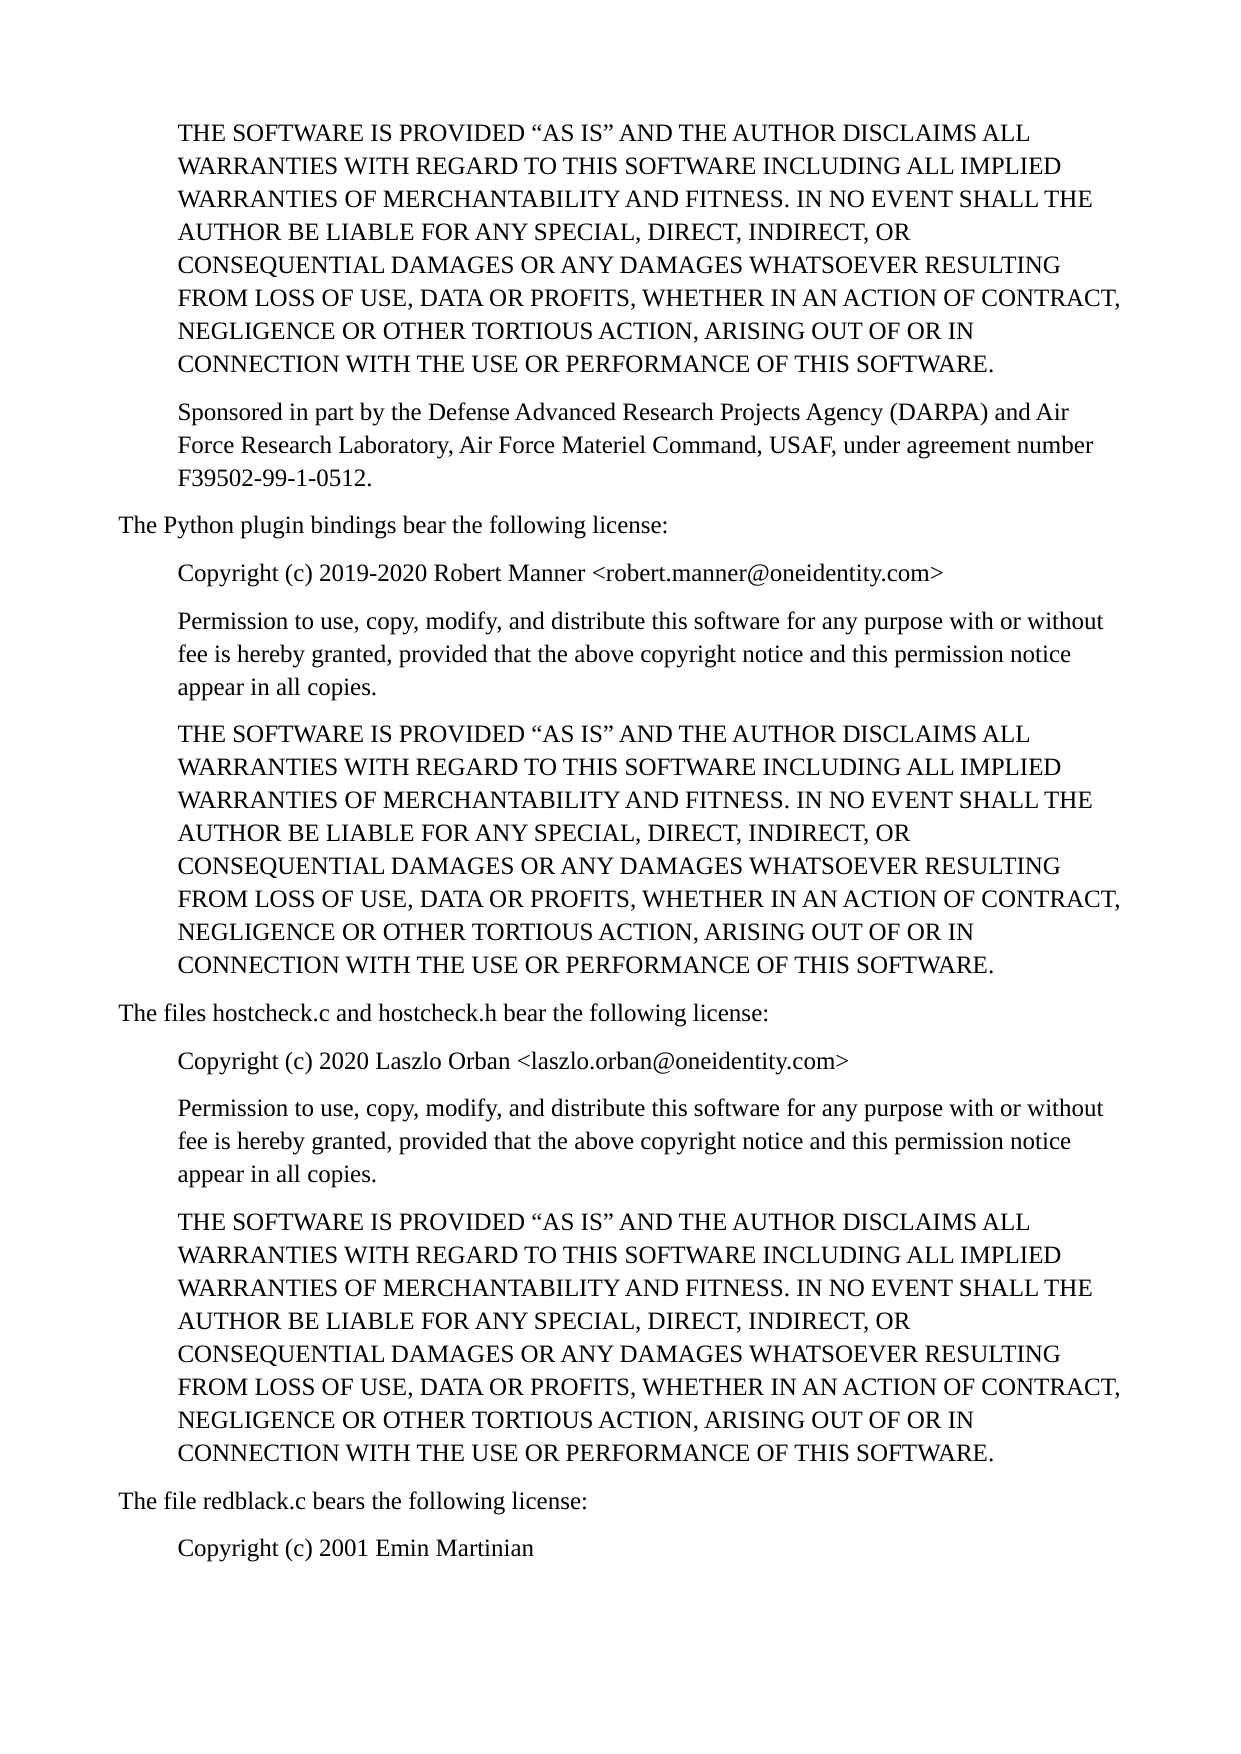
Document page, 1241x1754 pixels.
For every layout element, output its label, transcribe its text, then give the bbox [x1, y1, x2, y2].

subtitle The Python plugin bindings bear the following license: [118, 511, 1122, 539]
list Permission to use, copy, modify, and distribute this software for any purpose with or without fee is hereby granted, provided that the above copyright notice and this permission notice appear in all copies. [177, 1093, 1122, 1188]
list Sponsored in part by the Defense Advanced Research Projects Agency (DARPA) and Air Force Research Laboratory, Air Force Materiel Command, USAF, under agreement number F39502-99-1-0512. [177, 397, 1122, 492]
list THE SOFTWARE IS PROVIDED “AS IS” AND THE AUTHOR DISCLAIMS ALL WARRANTIES WITH REGARD TO THIS SOFTWARE INCLUDING ALL IMPLIED WARRANTIES OF MERCHANTABILITY AND FITNESS. IN NO EVENT SHALL THE AUTHOR BE LIABLE FOR ANY SPECIAL, DIRECT, INDIRECT, OR CONSEQUENTIAL DAMAGES OR ANY DAMAGES WHATSOEVER RESULTING FROM LOSS OF USE, DATA OR PROFITS, WHETHER IN AN ACTION OF CONTRACT, NEGLIGENCE OR OTHER TORTIOUS ACTION, ARISING OUT OF OR IN CONNECTION WITH THE USE OR PERFORMANCE OF THIS SOFTWARE. [177, 118, 1122, 378]
subtitle The files hostcheck.c and hostcheck.h bear the following license: [118, 998, 1122, 1027]
subtitle The file redblack.c bears the following license: [118, 1486, 1122, 1514]
list Copyright (c) 2001 Emin Martinian [177, 1533, 1122, 1562]
list Permission to use, copy, modify, and distribute this software for any purpose with or without fee is hereby granted, provided that the above copyright notice and this permission notice appear in all copies. [177, 606, 1122, 701]
list THE SOFTWARE IS PROVIDED “AS IS” AND THE AUTHOR DISCLAIMS ALL WARRANTIES WITH REGARD TO THIS SOFTWARE INCLUDING ALL IMPLIED WARRANTIES OF MERCHANTABILITY AND FITNESS. IN NO EVENT SHALL THE AUTHOR BE LIABLE FOR ANY SPECIAL, DIRECT, INDIRECT, OR CONSEQUENTIAL DAMAGES OR ANY DAMAGES WHATSOEVER RESULTING FROM LOSS OF USE, DATA OR PROFITS, WHETHER IN AN ACTION OF CONTRACT, NEGLIGENCE OR OTHER TORTIOUS ACTION, ARISING OUT OF OR IN CONNECTION WITH THE USE OR PERFORMANCE OF THIS SOFTWARE. [177, 719, 1122, 979]
list Copyright (c) 2020 Laszlo Orban <laszlo.orban@oneidentity.com> [177, 1046, 1122, 1074]
list THE SOFTWARE IS PROVIDED “AS IS” AND THE AUTHOR DISCLAIMS ALL WARRANTIES WITH REGARD TO THIS SOFTWARE INCLUDING ALL IMPLIED WARRANTIES OF MERCHANTABILITY AND FITNESS. IN NO EVENT SHALL THE AUTHOR BE LIABLE FOR ANY SPECIAL, DIRECT, INDIRECT, OR CONSEQUENTIAL DAMAGES OR ANY DAMAGES WHATSOEVER RESULTING FROM LOSS OF USE, DATA OR PROFITS, WHETHER IN AN ACTION OF CONTRACT, NEGLIGENCE OR OTHER TORTIOUS ACTION, ARISING OUT OF OR IN CONNECTION WITH THE USE OR PERFORMANCE OF THIS SOFTWARE. [177, 1207, 1122, 1467]
list Copyright (c) 2019-2020 Robert Manner <robert.manner@oneidentity.com> [177, 558, 1122, 587]
